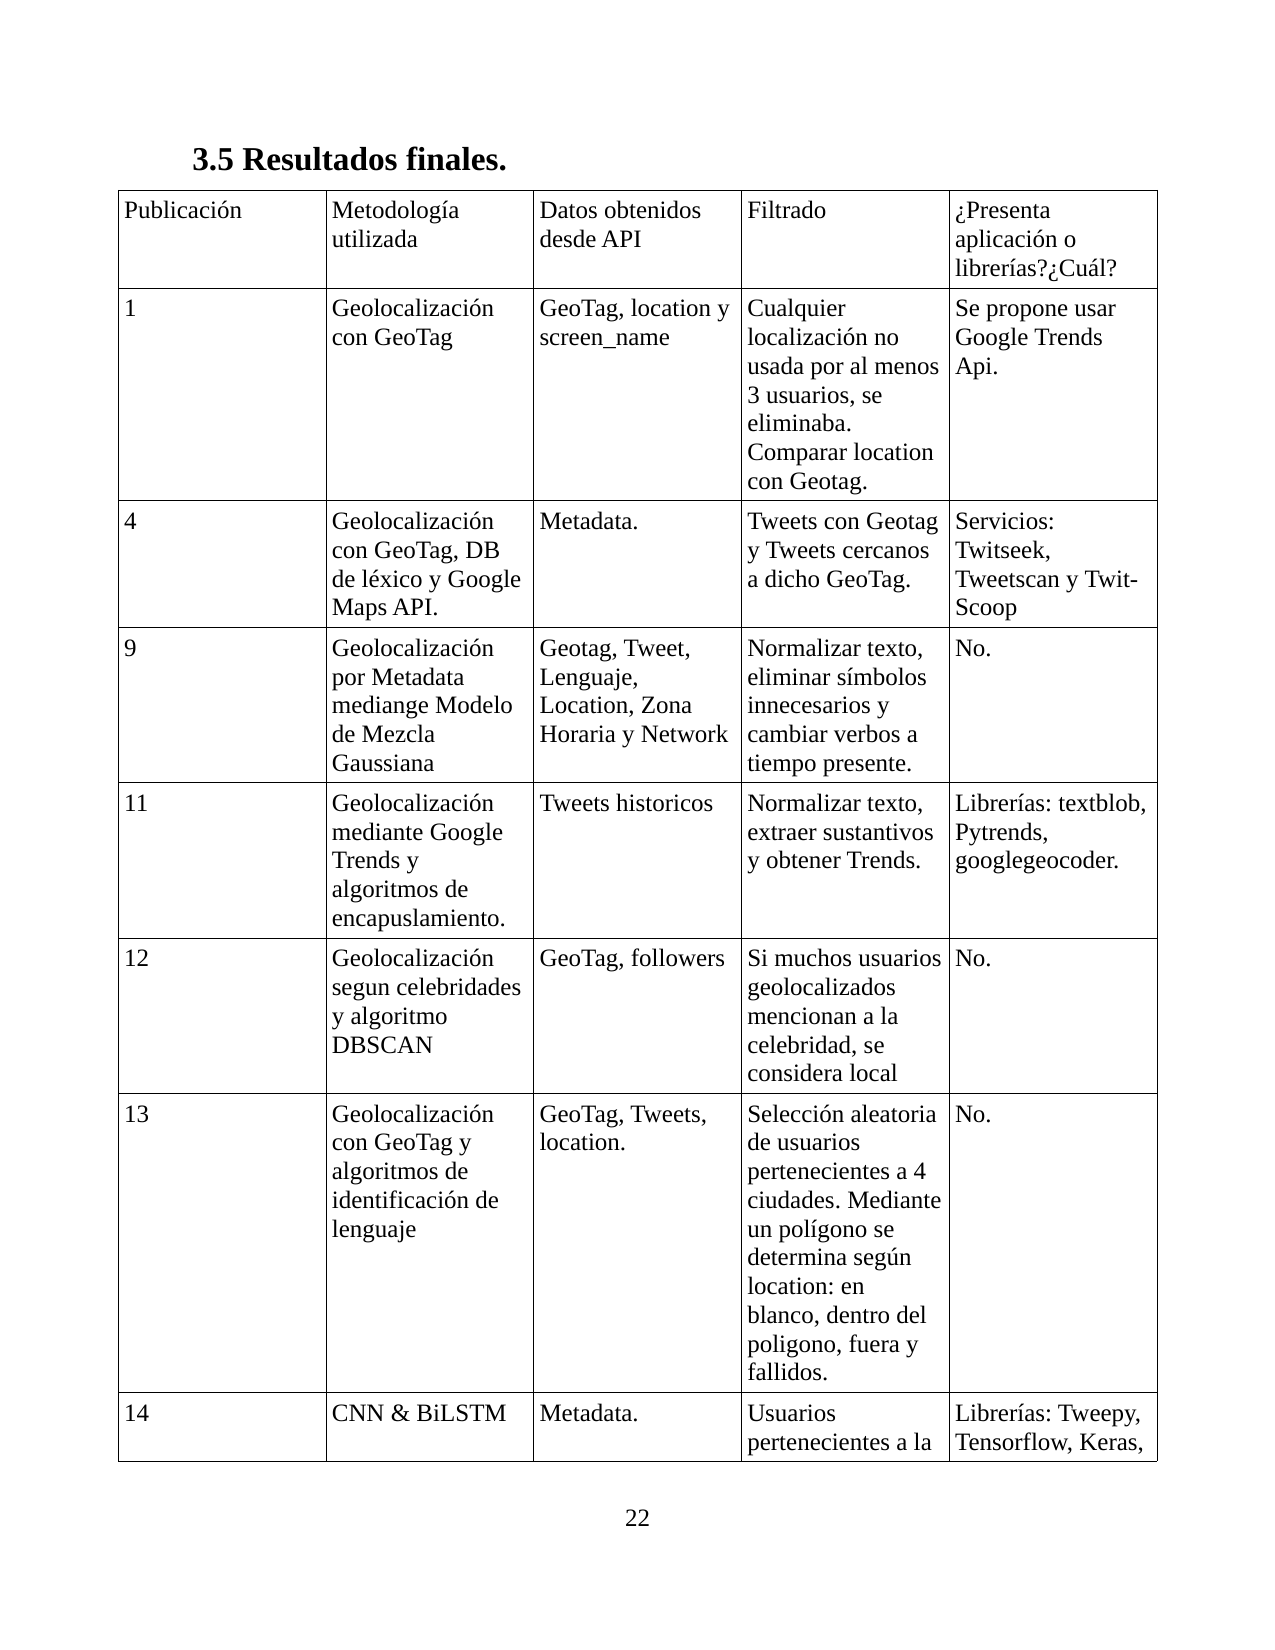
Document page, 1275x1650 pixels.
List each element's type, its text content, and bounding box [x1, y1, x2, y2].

table_cell Geolocalización con GeoTag, DB de léxico y Google Maps API. [327, 501, 533, 627]
table_cell 14 [119, 1393, 326, 1461]
table_cell 11 [119, 783, 326, 938]
table_cell GeoTag, followers [534, 939, 741, 1093]
table_cell Selección aleatoria de usuarios pertenecientes a 4 ciudades. Mediante un polígono se determina según location: en blanco, dentro del poligono, fuera y fallidos. [742, 1094, 949, 1392]
table_cell No. [950, 1094, 1157, 1392]
table_cell GeoTag, location y screen_name [534, 289, 741, 500]
table_cell Normalizar texto, extraer sustantivos y obtener Trends. [742, 783, 949, 938]
table_cell Geotag, Tweet, Lenguaje, Location, Zona Horaria y Network [534, 628, 741, 782]
table_cell Librerías: textblob, Pytrends, googlegeocoder. [950, 783, 1157, 938]
table_header Filtrado [742, 191, 949, 288]
table_cell 1 [119, 289, 326, 500]
table_cell GeoTag, Tweets, location. [534, 1094, 741, 1392]
table_header ¿Presenta aplicación o librerías?¿Cuál? [950, 191, 1157, 288]
table_header Metodología utilizada [327, 191, 533, 288]
table_cell Geolocalización mediante Google Trends y algoritmos de encapuslamiento. [327, 783, 533, 938]
table_cell Servicios: Twitseek, Tweetscan y Twit-Scoop [950, 501, 1157, 627]
table_cell Geolocalización segun celebridades y algoritmo DBSCAN [327, 939, 533, 1093]
table_header Datos obtenidos desde API [534, 191, 741, 288]
table_header Publicación [119, 191, 326, 288]
table_cell Librerías: Tweepy, Tensorflow, Keras, [950, 1393, 1157, 1461]
table_cell Cualquier localización no usada por al menos 3 usuarios, se eliminaba. Comparar location con Geotag. [742, 289, 949, 500]
table_cell 4 [119, 501, 326, 627]
subtitle 3.5 Resultados finales. [118, 139, 1157, 177]
table_cell Se propone usar Google Trends Api. [950, 289, 1157, 500]
table_cell Si muchos usuarios geolocalizados mencionan a la celebridad, se considera local [742, 939, 949, 1093]
table_cell Usuarios pertenecientes a la [742, 1393, 949, 1461]
table_cell Normalizar texto, eliminar símbolos innecesarios y cambiar verbos a tiempo presente. [742, 628, 949, 782]
table_cell 13 [119, 1094, 326, 1392]
table_cell 12 [119, 939, 326, 1093]
table_cell Metadata. [534, 1393, 741, 1461]
table_cell CNN & BiLSTM [327, 1393, 533, 1461]
table_cell No. [950, 939, 1157, 1093]
table_cell Tweets con Geotag y Tweets cercanos a dicho GeoTag. [742, 501, 949, 627]
table_cell Metadata. [534, 501, 741, 627]
table_cell 9 [119, 628, 326, 782]
table_cell Geolocalización con GeoTag y algoritmos de identificación de lenguaje [327, 1094, 533, 1392]
table_cell No. [950, 628, 1157, 782]
table_cell Geolocalización por Metadata mediange Modelo de Mezcla Gaussiana [327, 628, 533, 782]
table_cell Tweets historicos [534, 783, 741, 938]
table_cell Geolocalización con GeoTag [327, 289, 533, 500]
